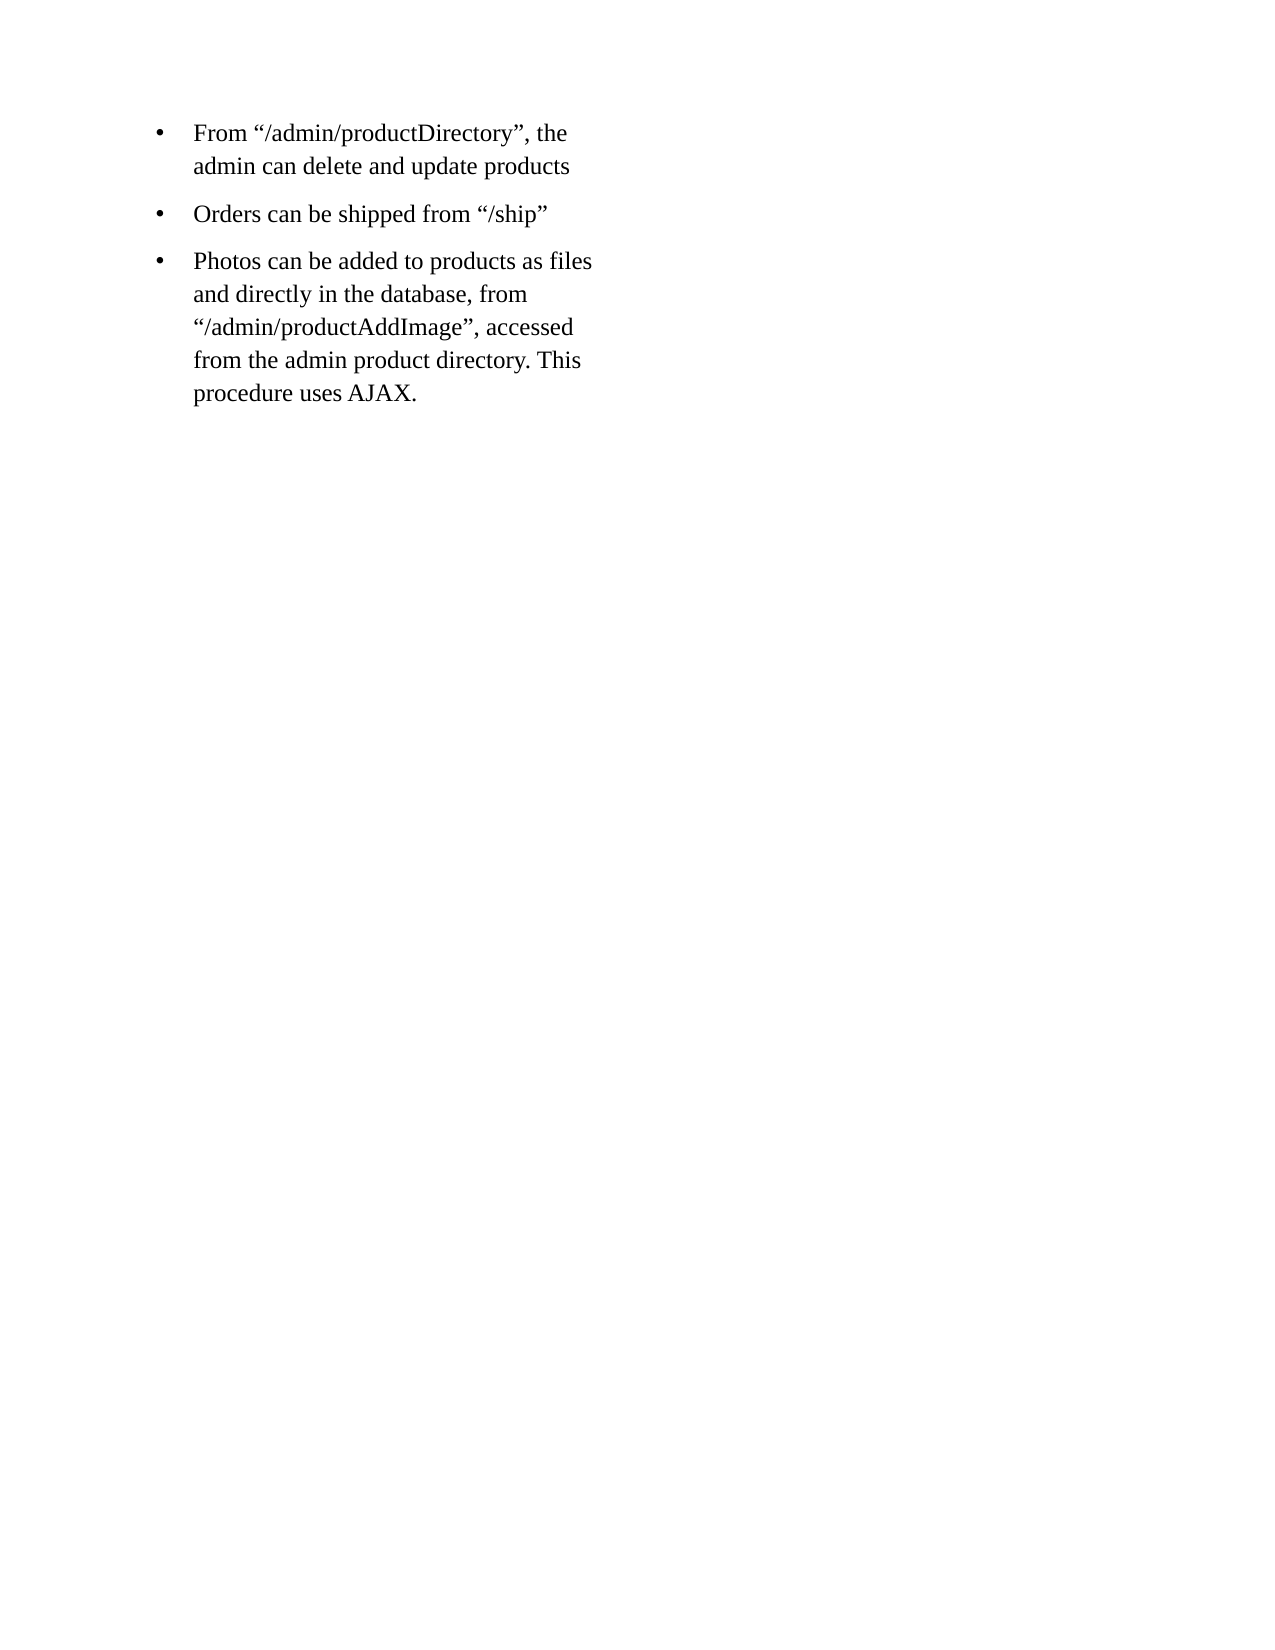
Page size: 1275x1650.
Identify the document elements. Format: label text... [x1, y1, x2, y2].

list Orders can be shipped from “/ship” [156, 199, 623, 227]
list From “/admin/productDirectory”, the admin can delete and update products [156, 118, 623, 180]
list Photos can be added to products as files and directly in the database, from “/admin/productAddImage”, accessed from the admin product directory. This procedure uses AJAX. [156, 246, 623, 407]
